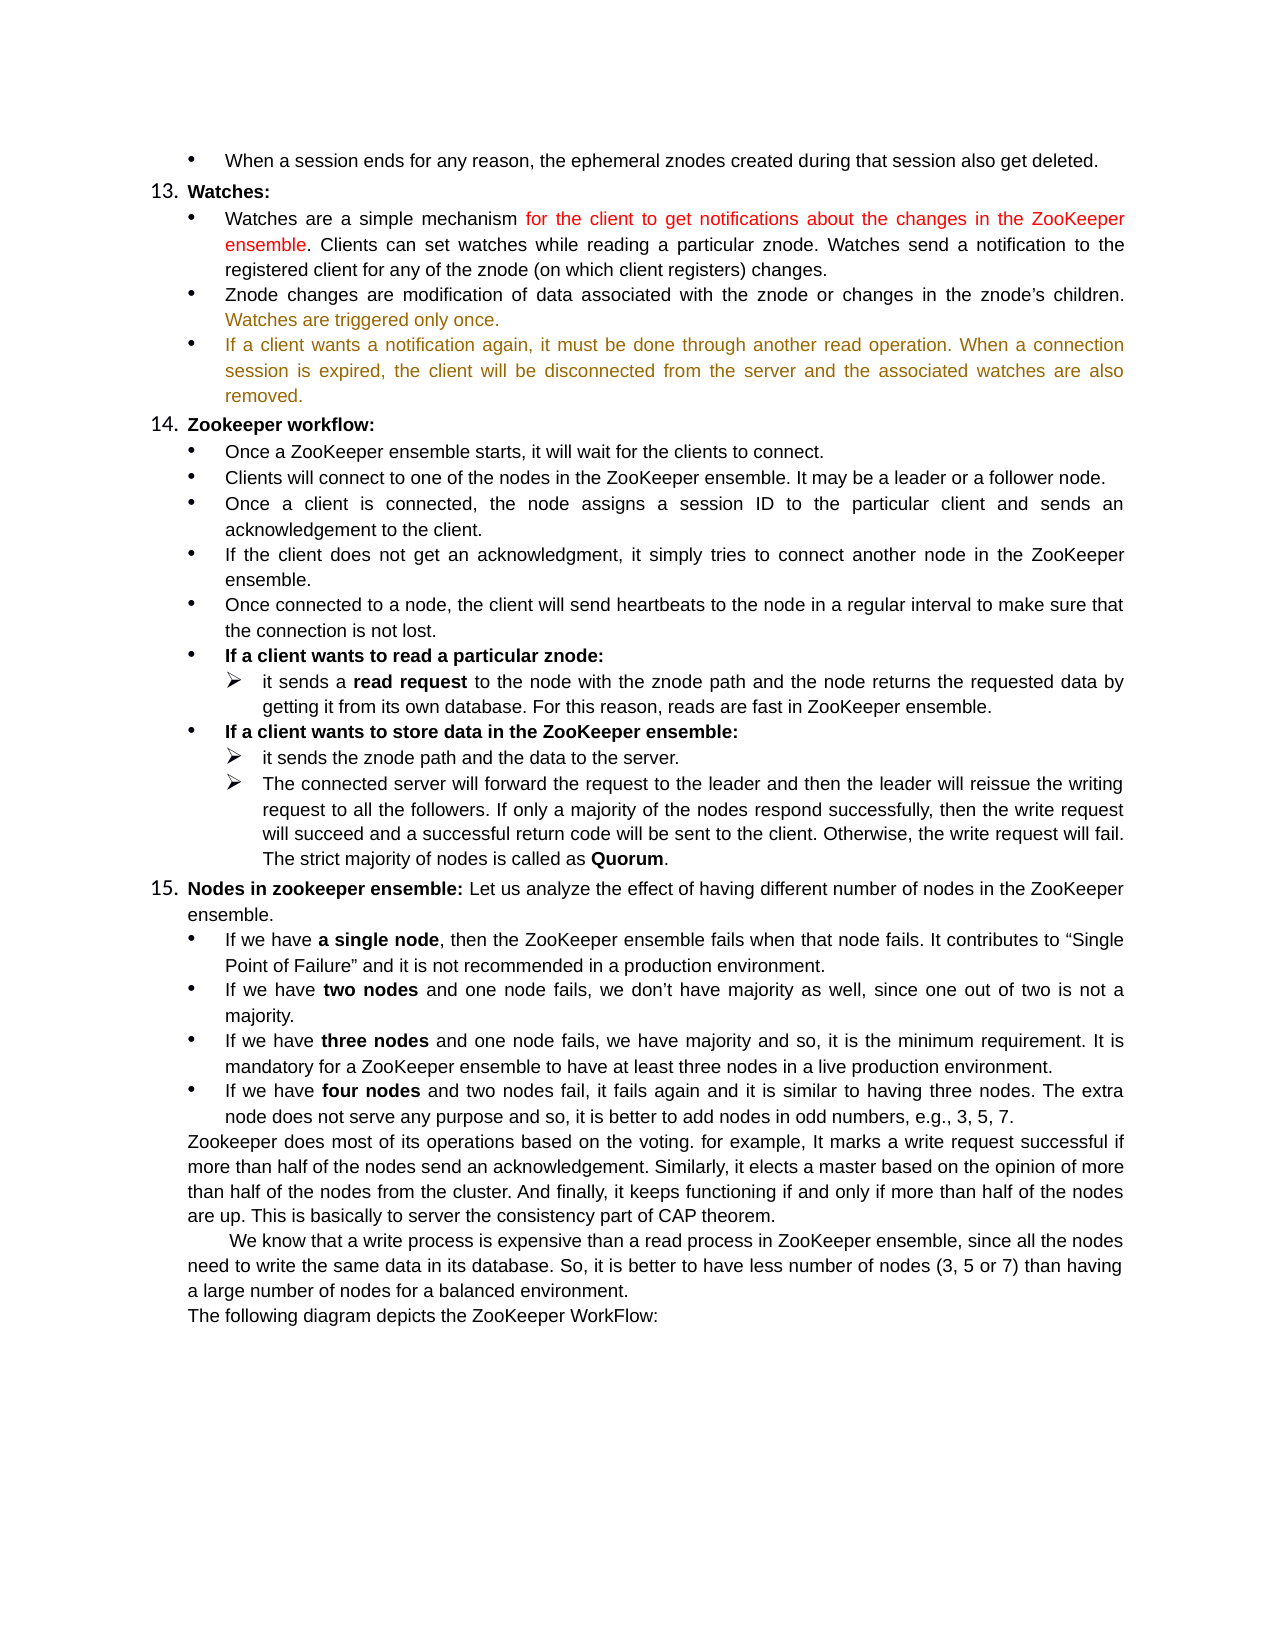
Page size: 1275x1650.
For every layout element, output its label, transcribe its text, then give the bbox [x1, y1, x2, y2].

list If a client wants to store data in the ZooKeeper ensemble: [187, 721, 1125, 743]
list When a session ends for any reason, the ephemeral znodes created during that session also get deleted. [187, 150, 1125, 172]
list it sends the znode path and the data to the server. [225, 747, 1125, 769]
list We know that a write process is expensive than a read process in ZooKeeper ensemble, since all the nodes need to write the same data in its database. So, it is better to have less number of nodes (3, 5 or 7) than having a large number of nodes for a balanced environment. [150, 1230, 1125, 1301]
list The connected server will forward the request to the leader and then the leader will reissue the writing request to all the followers. If only a majority of the nodes respond successfully, then the write request will succeed and a successful return code will be sent to the client. Otherwise, the write request will fail. The strict majority of nodes is called as Quorum. [225, 773, 1125, 869]
list Zookeeper does most of its operations based on the voting. for example, It marks a write request successful if more than half of the nodes send an acknowledgement. Similarly, it elects a master based on the opinion of more than half of the nodes from the cluster. And finally, it keeps functioning if and only if more than half of the nodes are up. This is basically to server the consistency part of CAP theorem. [150, 1131, 1125, 1227]
list Clients will connect to one of the nodes in the ZooKeeper ensemble. It may be a leader or a follower node. [187, 467, 1125, 490]
list If we have four nodes and two nodes fail, it fails again and it is similar to having three nodes. The extra node does not serve any purpose and so, it is better to add nodes in odd numbers, e.g., 3, 5, 7. [187, 1080, 1125, 1128]
list If we have three nodes and one node fails, we have majority and so, it is the minimum requirement. It is mandatory for a ZooKeeper ensemble to have at least three nodes in a live production environment. [187, 1030, 1125, 1077]
list Once connected to a node, the client will send heartbeats to the node in a regular interval to make sure that the connection is not lost. [187, 594, 1125, 641]
list If a client wants a notification again, it must be done through another read operation. When a connection session is expired, the client will be disconnected from the server and the associated watches are also removed. [187, 334, 1125, 406]
list Watches: [150, 176, 1125, 204]
list Once a ZooKeeper ensemble starts, it will wait for the clients to connect. [187, 441, 1125, 464]
list Watches are a simple mechanism for the client to get notifications about the changes in the ZooKeeper ensemble. Clients can set watches while reading a particular znode. Watches send a notification to the registered client for any of the znode (on which client registers) changes. [187, 208, 1125, 280]
list If we have a single node, then the ZooKeeper ensemble fails when that node fails. It contributes to “Single Point of Failure” and it is not recommended in a production environment. [187, 929, 1125, 976]
list Nodes in zookeeper ensemble: Let us analyze the effect of having different number of nodes in the ZooKeeper ensemble. [150, 873, 1125, 926]
list If the client does not get an acknowledgment, it simply tries to connect another node in the ZooKeeper ensemble. [187, 543, 1125, 591]
list If we have two nodes and one node fails, we don’t have majority as well, since one out of two is not a majority. [187, 979, 1125, 1027]
list The following diagram depicts the ZooKeeper WorkFlow: [150, 1304, 1125, 1326]
list it sends a read request to the node with the znode path and the node returns the requested data by getting it from its own database. For this reason, reads are fast in ZooKeeper ensemble. [225, 670, 1125, 718]
list Once a client is connected, the node assigns a session ID to the particular client and sends an acknowledgement to the client. [187, 493, 1125, 540]
list If a client wants to read a particular znode: [187, 644, 1125, 667]
list Zookeeper workflow: [150, 409, 1125, 437]
list Znode changes are modification of data associated with the znode or changes in the znode’s children. Watches are triggered only once. [187, 283, 1125, 331]
